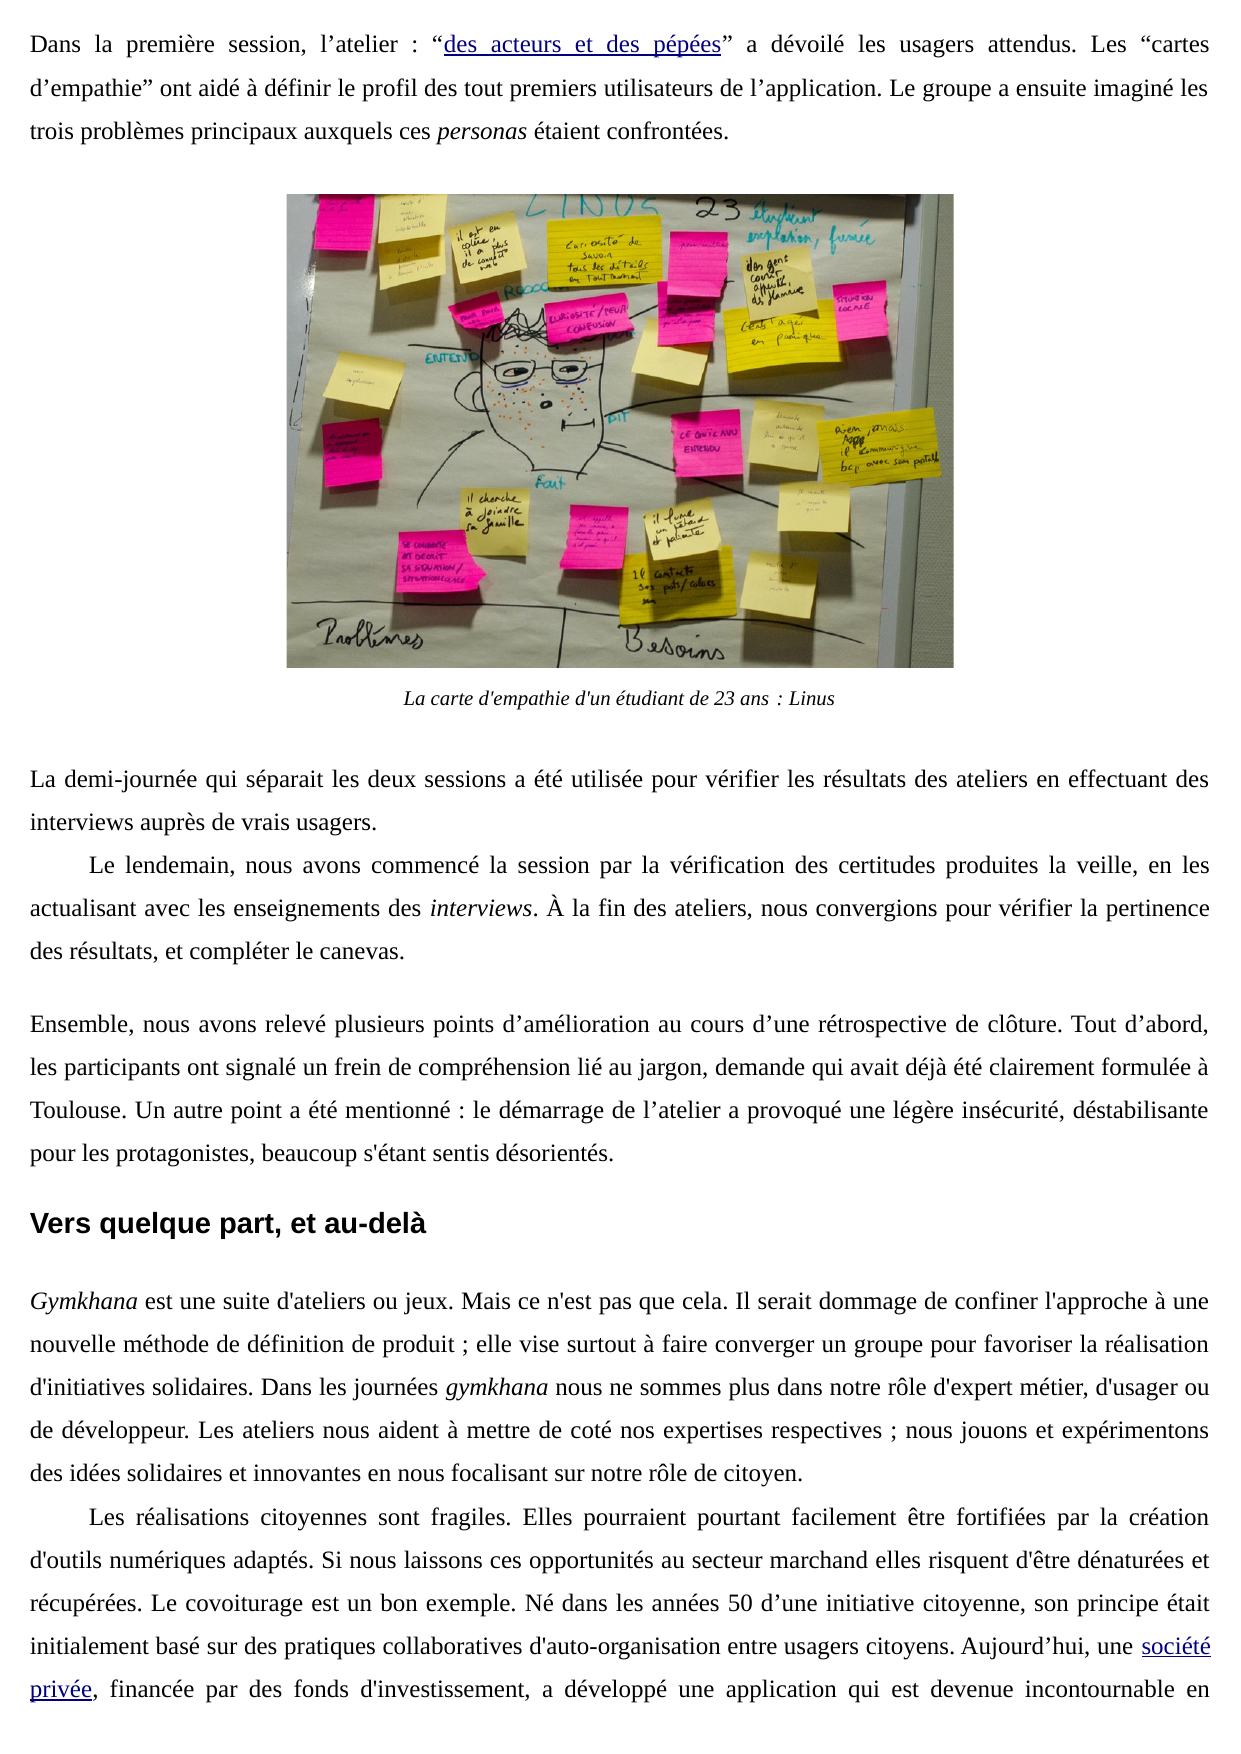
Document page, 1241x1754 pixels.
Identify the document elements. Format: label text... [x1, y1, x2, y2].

text Dans la première session, l’atelier : “des acteurs et des pépées” a dévoilé les usagers attendus. Les “cartes d’empathie” ont aidé à définir le profil des tout premiers utilisateurs de l’application. Le groupe a ensuite imaginé les trois problèmes principaux auxquels ces personas étaient confrontées. [29, 29, 1211, 144]
subtitle Vers quelque part, et au-delà [29, 1206, 1211, 1240]
text Gymkhana est une suite d'ateliers ou jeux. Mais ce n'est pas que cela. Il serait dommage de confiner l'approche à une nouvelle méthode de définition de produit ; elle vise surtout à faire converger un groupe pour favoriser la réalisation d'initiatives solidaires. Dans les journées gymkhana nous ne sommes plus dans notre rôle d'expert métier, d'usager ou de développeur. Les ateliers nous aident à mettre de coté nos expertises respectives ; nous jouons et expérimentons des idées solidaires et innovantes en nous focalisant sur notre rôle de citoyen. [29, 1286, 1211, 1487]
text Les réalisations citoyennes sont fragiles. Elles pourraient pourtant facilement être fortifiées par la création d'outils numériques adaptés. Si nous laissons ces opportunités au secteur marchand elles risquent d'être dénaturées et récupérées. Le covoiturage est un bon exemple. Né dans les années 50 d’une initiative citoyenne, son principe était initialement basé sur des pratiques collaboratives d'auto-organisation entre usagers citoyens. Aujourd’hui, une société privée, financée par des fonds d'investissement, a développé une application qui est devenue incontournable en [29, 1502, 1211, 1703]
picture [286, 194, 954, 668]
text Ensemble, nous avons relevé plusieurs points d’amélioration au cours d’une rétrospective de clôture. Tout d’abord, les participants ont signalé un frein de compréhension lié au jargon, demande qui avait déjà été clairement formulée à Toulouse. Un autre point a été mentionné : le démarrage de l’atelier a provoqué une légère insécurité, déstabilisante pour les protagonistes, beaucoup s'étant sentis désorientés. [29, 1009, 1211, 1167]
text La carte d'empathie d'un étudiant de 23 ans : Linus [29, 159, 1211, 710]
text Le lendemain, nous avons commencé la session par la vérification des certitudes produites la veille, en les actualisant avec les enseignements des interviews. À la fin des ateliers, nous convergions pour vérifier la pertinence des résultats, et compléter le canevas. [29, 850, 1211, 965]
text La demi-journée qui séparait les deux sessions a été utilisée pour vérifier les résultats des ateliers en effectuant des interviews auprès de vrais usagers. [29, 764, 1211, 836]
